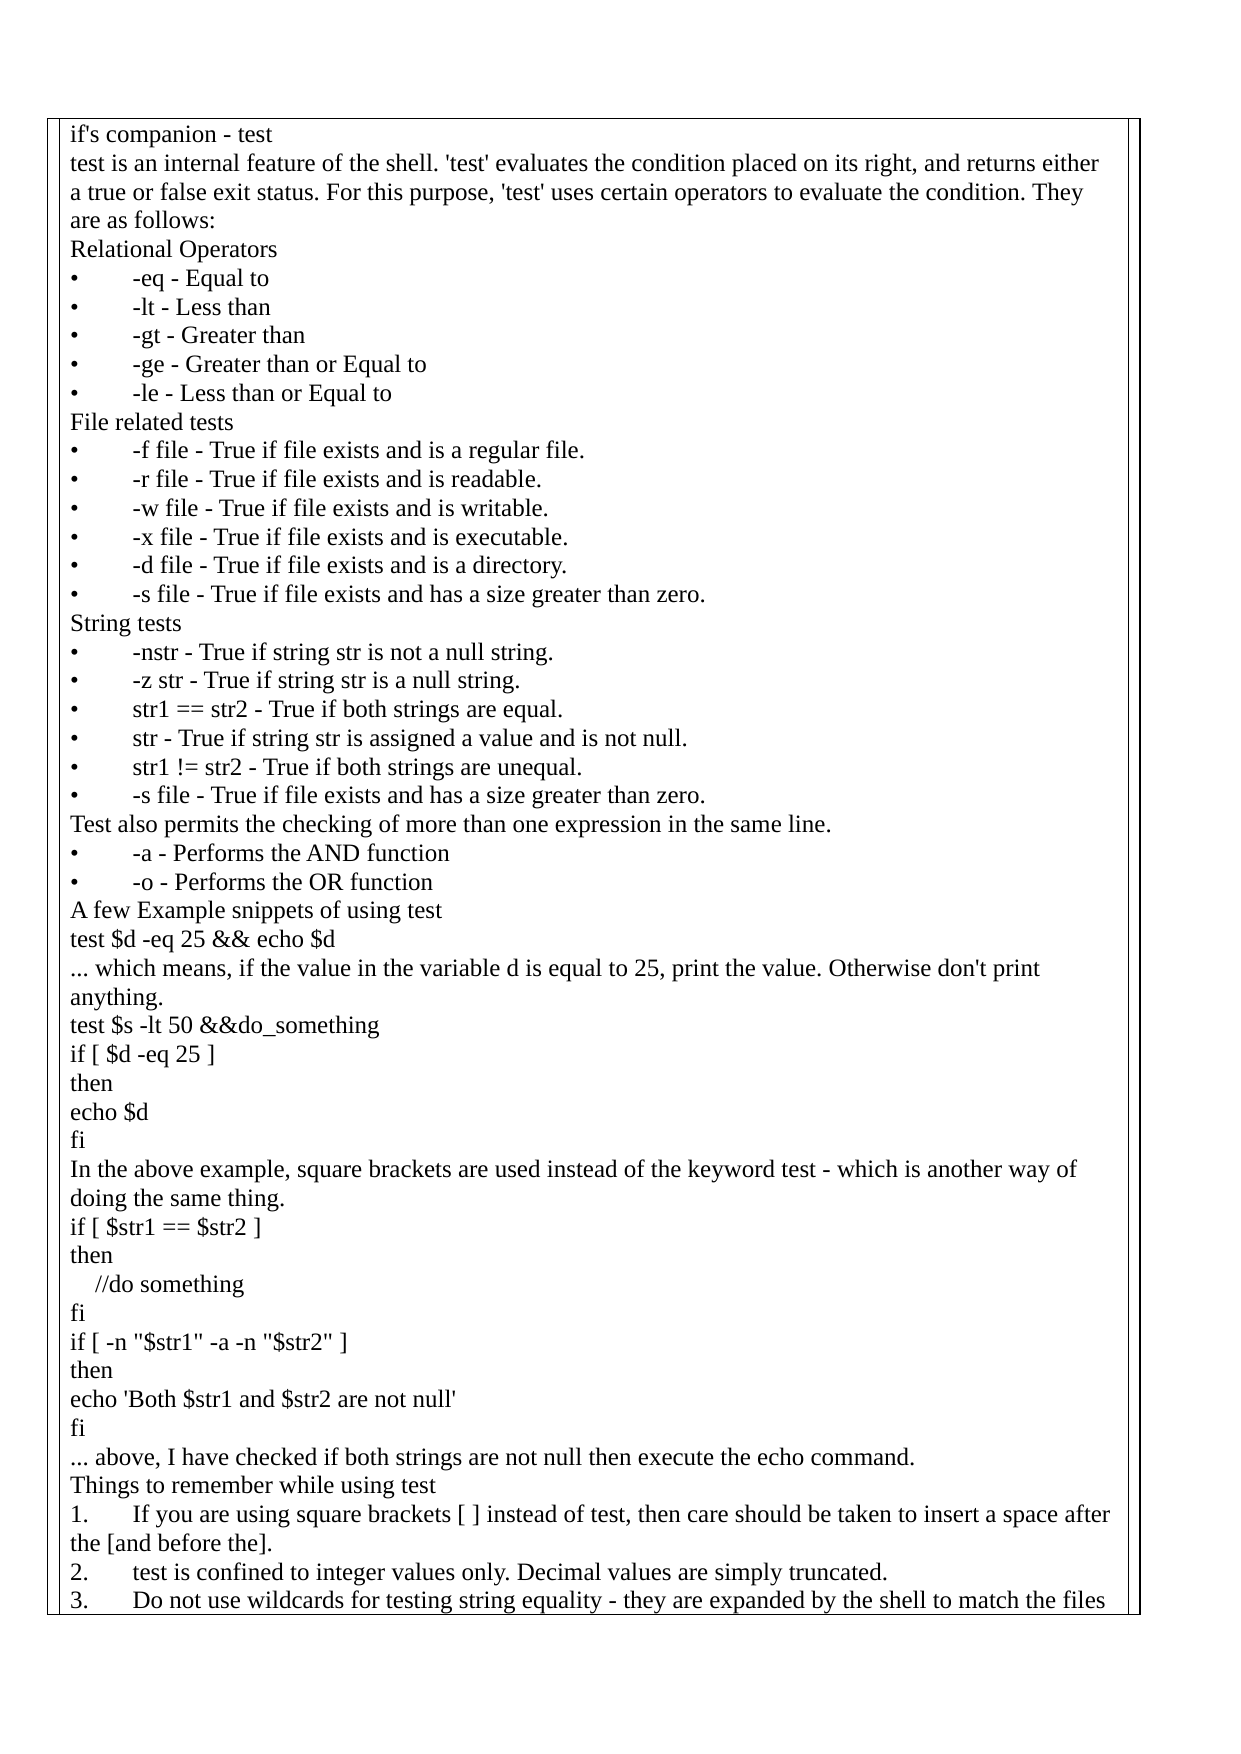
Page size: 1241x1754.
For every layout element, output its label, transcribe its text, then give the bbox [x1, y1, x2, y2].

table_cell if's companion - test test is an internal feature of the shell. 'test' evaluates the condition placed on its right, and returns either a true or false exit status. For this purpose, 'test' uses certain operators to evaluate the condition. They are as follows: Relational Operators • -eq - Equal to • -lt - Less than • -gt - Greater than • -ge - Greater than or Equal to • -le - Less than or Equal to File related tests • -f file - True if file exists and is a regular file. • -r file - True if file exists and is readable. • -w file - True if file exists and is writable. • -x file - True if file exists and is executable. • -d file - True if file exists and is a directory. • -s file - True if file exists and has a size greater than zero. String tests • -nstr - True if string str is not a null string. • -z str - True if string str is a null string. • str1 == str2 - True if both strings are equal. • str - True if string str is assigned a value and is not null. • str1 != str2 - True if both strings are unequal. • -s file - True if file exists and has a size greater than zero. Test also permits the checking of more than one expression in the same line. • -a - Performs the AND function • -o - Performs the OR function A few Example snippets of using test test $d -eq 25 && echo $d ... which means, if the value in the variable d is equal to 25, print the value. Otherwise don't print anything. test $s -lt 50 &&do_something if [ $d -eq 25 ] then echo $d fi In the above example, square brackets are used instead of the keyword test - which is another way of doing the same thing. if [ $str1 == $str2 ] then //do something fi if [ -n "$str1" -a -n "$str2" ] then echo 'Both $str1 and $str2 are not null' fi ... above, I have checked if both strings are not null then execute the echo command. Things to remember while using test 1. If you are using square brackets [ ] instead of test, then care should be taken to insert a space after the [and before the]. 2. test is confined to integer values only. Decimal values are simply truncated. 3. Do not use wildcards for testing string equality - they are expanded by the shell to match the files [60, 119, 1128, 1614]
